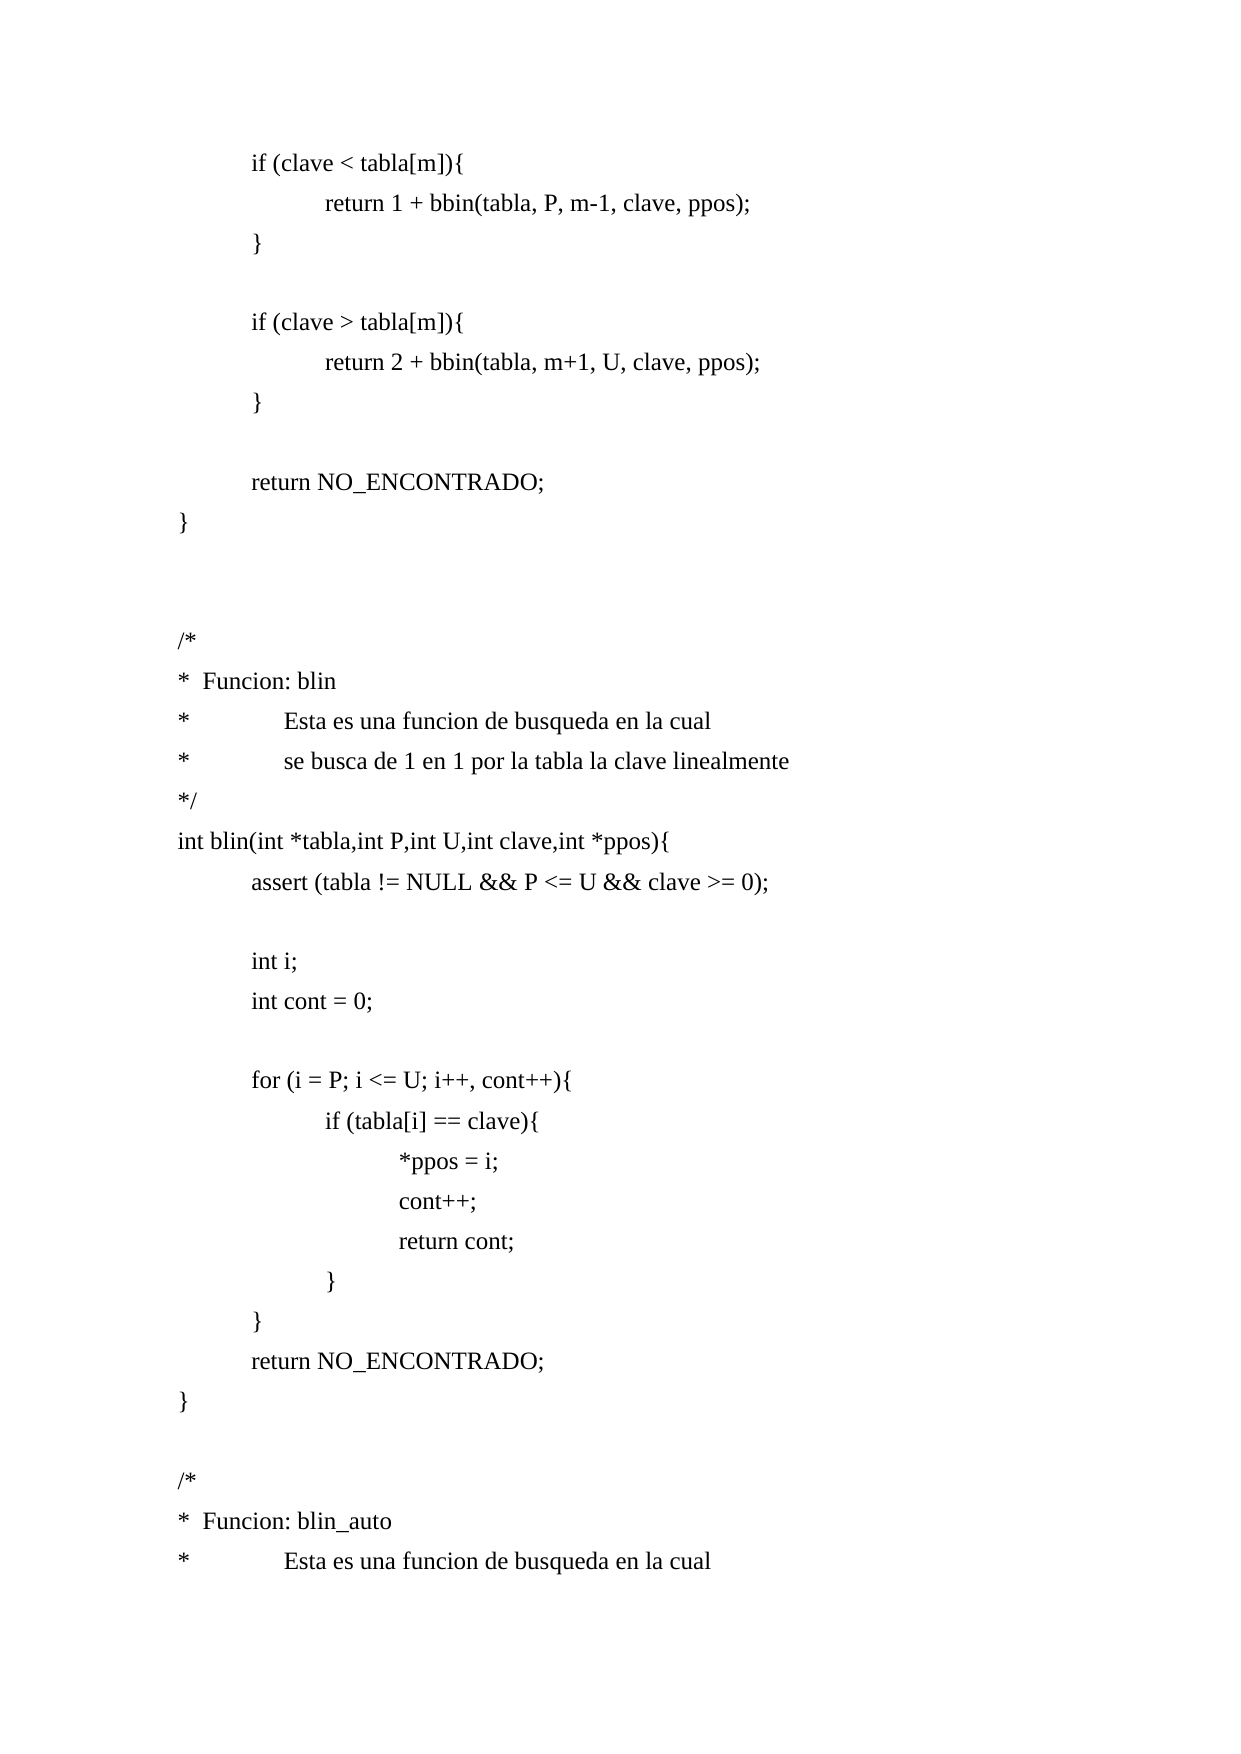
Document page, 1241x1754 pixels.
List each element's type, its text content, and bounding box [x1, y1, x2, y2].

text int cont = 0; [177, 986, 1063, 1015]
text int i; [177, 946, 1063, 975]
text */ [177, 786, 1063, 815]
text } [177, 228, 1063, 257]
text if (clave < tabla[m]){ [177, 148, 1063, 176]
text * Esta es una funcion de busqueda en la cual [177, 1546, 1063, 1575]
text /* [177, 1466, 1063, 1495]
text } [177, 1306, 1063, 1335]
text return NO_ENCONTRADO; [177, 1346, 1063, 1375]
text * Funcion: blin [177, 666, 1063, 695]
text * Esta es una funcion de busqueda en la cual [177, 706, 1063, 735]
text /* [177, 626, 1063, 655]
text } [177, 1386, 1063, 1415]
text return 2 + bbin(tabla, m+1, U, clave, ppos); [177, 347, 1063, 376]
text for (i = P; i <= U; i++, cont++){ [177, 1066, 1063, 1094]
text if (tabla[i] == clave){ [177, 1106, 1063, 1134]
text return cont; [177, 1226, 1063, 1255]
text *ppos = i; [177, 1146, 1063, 1174]
text return NO_ENCONTRADO; [177, 467, 1063, 496]
text if (clave > tabla[m]){ [177, 307, 1063, 336]
text } [177, 1266, 1063, 1295]
text } [177, 387, 1063, 416]
text * Funcion: blin_auto [177, 1506, 1063, 1535]
text } [177, 507, 1063, 536]
text cont++; [177, 1186, 1063, 1215]
text assert (tabla != NULL && P <= U && clave >= 0); [177, 867, 1063, 895]
text * se busca de 1 en 1 por la tabla la clave linealmente [177, 746, 1063, 775]
text return 1 + bbin(tabla, P, m-1, clave, ppos); [177, 188, 1063, 216]
text int blin(int *tabla,int P,int U,int clave,int *ppos){ [177, 826, 1063, 855]
